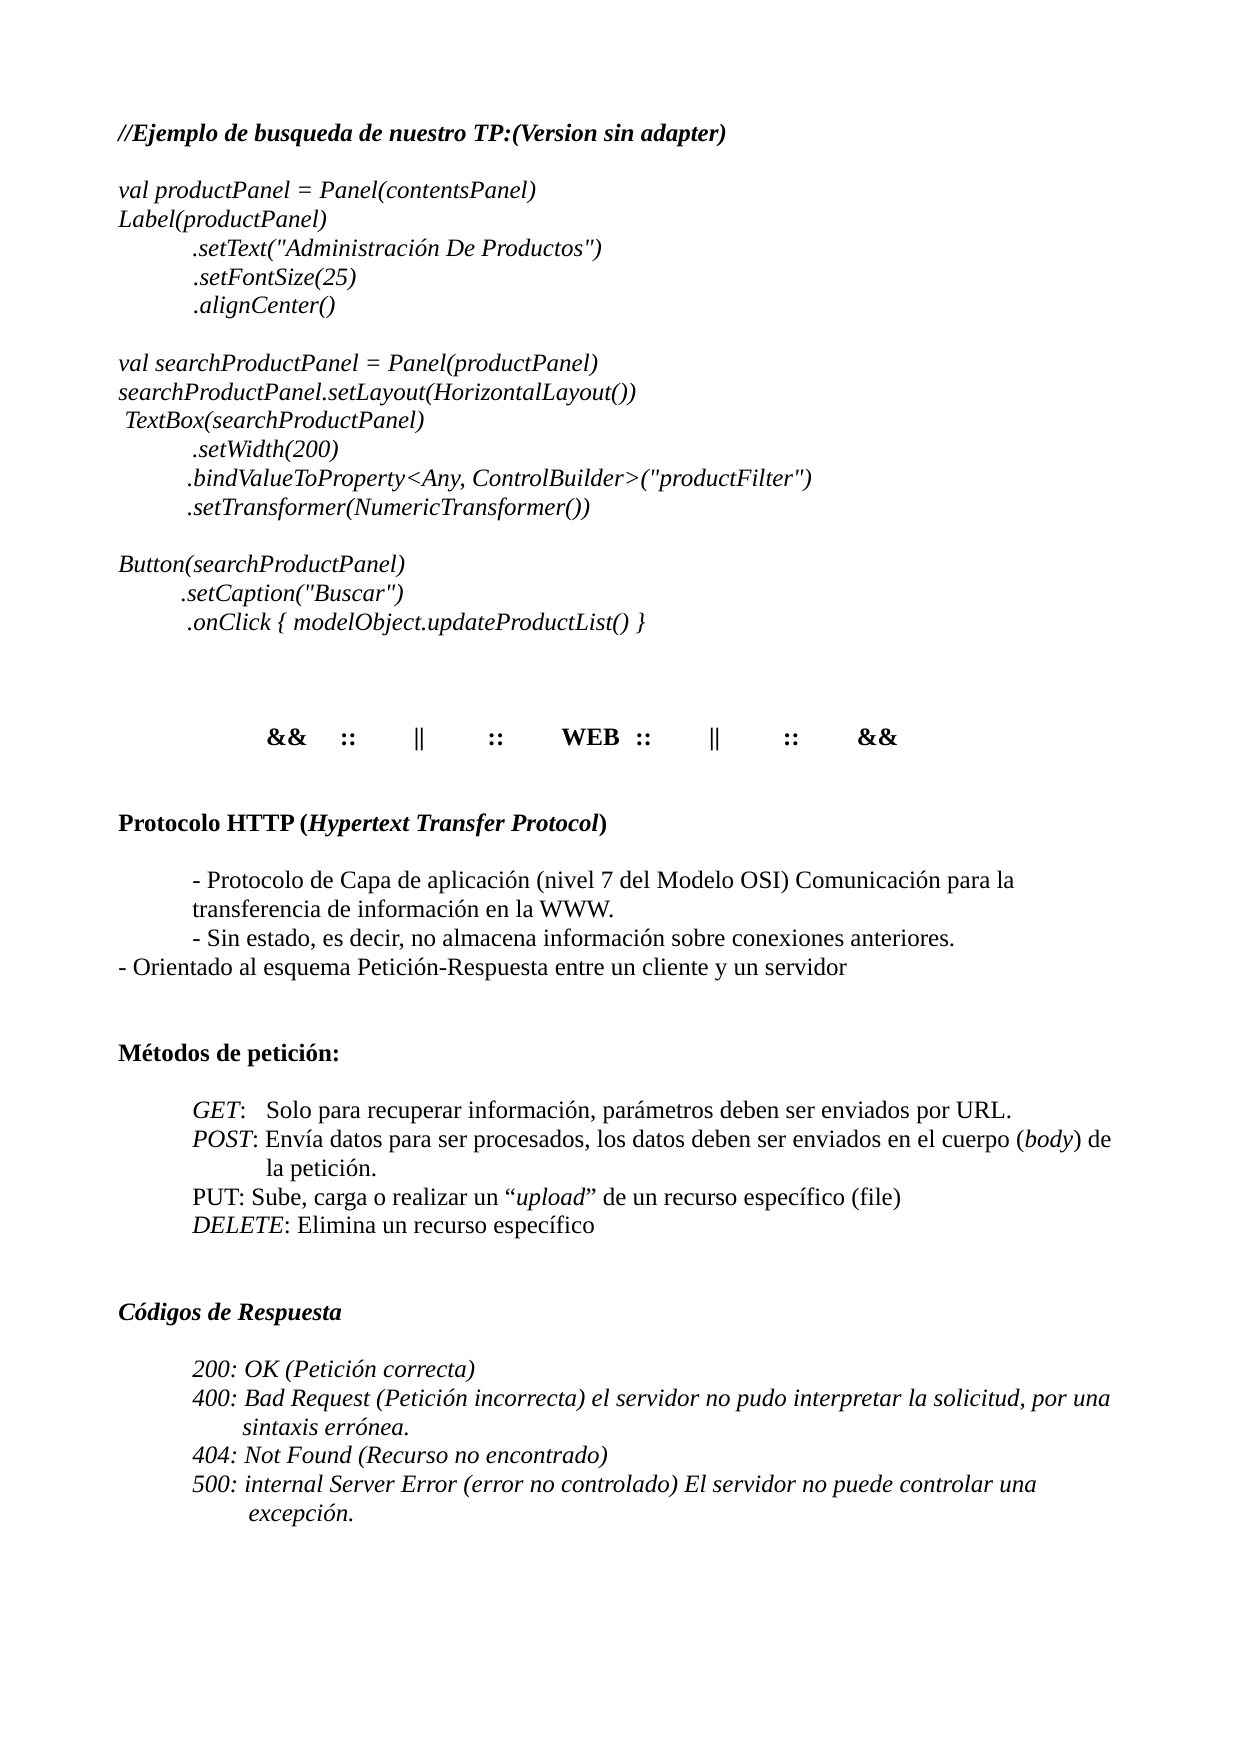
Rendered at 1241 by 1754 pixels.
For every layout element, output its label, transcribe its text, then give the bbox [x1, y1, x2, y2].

text .alignCenter() [118, 291, 1122, 319]
text .setTransformer(NumericTransformer()) [118, 492, 1122, 521]
text .setWidth(200) [118, 434, 1122, 463]
text POST: Envía datos para ser procesados, los datos deben ser enviados en el cuerpo (body) de la petición. [118, 1124, 1122, 1182]
text Protocolo HTTP (Hypertext Transfer Protocol) [118, 808, 1122, 837]
text //Ejemplo de busqueda de nuestro TP:(Version sin adapter) [118, 118, 1122, 147]
text PUT: Sube, carga o realizar un “upload” de un recurso específico (file) [118, 1182, 1122, 1211]
text .setFontSize(25) [118, 262, 1122, 291]
text GET: Solo para recuperar información, parámetros deben ser enviados por URL. [118, 1096, 1122, 1124]
text .onClick { modelObject.updateProductList() } [118, 607, 1122, 636]
text 500: internal Server Error (error no controlado) El servidor no puede controlar una excepción. [118, 1469, 1122, 1527]
text searchProductPanel.setLayout(HorizontalLayout()) [118, 377, 1122, 406]
text - Sin estado, es decir, no almacena información sobre conexiones anteriores. [118, 923, 1122, 952]
text Códigos de Respuesta [118, 1297, 1122, 1326]
text 400: Bad Request (Petición incorrecta) el servidor no pudo interpretar la solicitud, por una sintaxis errónea. [118, 1383, 1122, 1441]
text && :: || :: WEB :: || :: && [118, 722, 1122, 751]
text .setCaption("Buscar") [118, 578, 1122, 607]
text val productPanel = Panel(contentsPanel) [118, 176, 1122, 204]
text .bindValueToProperty<Any, ControlBuilder>("productFilter") [118, 463, 1122, 492]
text 404: Not Found (Recurso no encontrado) [118, 1441, 1122, 1469]
text Métodos de petición: [118, 1038, 1122, 1067]
text val searchProductPanel = Panel(productPanel) [118, 348, 1122, 377]
text DELETE: Elimina un recurso específico [118, 1211, 1122, 1239]
text TextBox(searchProductPanel) [118, 406, 1122, 434]
text Label(productPanel) [118, 204, 1122, 233]
text .setText("Administración De Productos") [118, 233, 1122, 262]
text - Protocolo de Capa de aplicación (nivel 7 del Modelo OSI) Comunicación para la transferencia de información en la WWW. [118, 866, 1122, 923]
text 200: OK (Petición correcta) [118, 1354, 1122, 1383]
text - Orientado al esquema Petición-Respuesta entre un cliente y un servidor [118, 952, 1122, 981]
text Button(searchProductPanel) [118, 549, 1122, 578]
